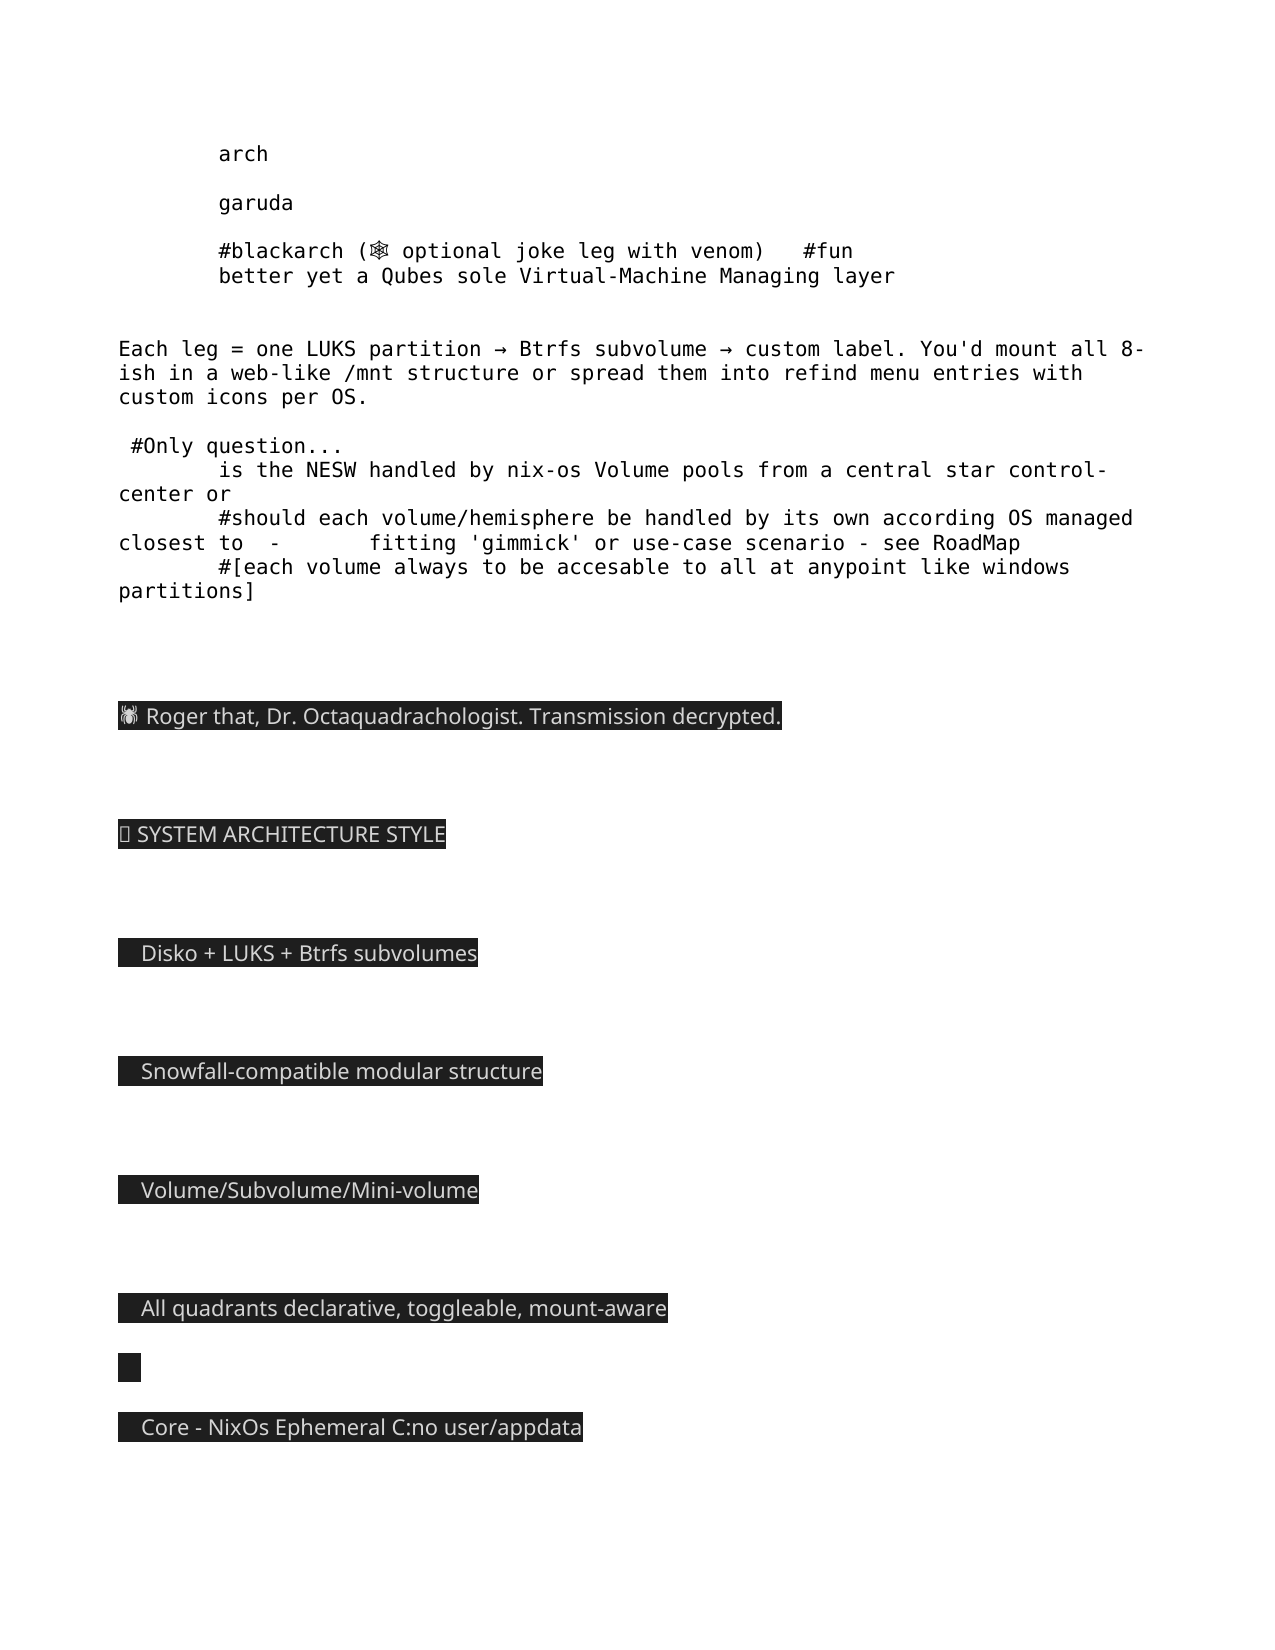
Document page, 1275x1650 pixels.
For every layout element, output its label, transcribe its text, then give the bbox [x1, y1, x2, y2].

text 🧩 SYSTEM ARCHITECTURE STYLE [118, 819, 1157, 849]
text Volume/Subvolume/Mini-volume [118, 1175, 1157, 1204]
text Disko + LUKS + Btrfs subvolumes [118, 938, 1157, 967]
text #[each volume always to be accesable to all at anypoint like windows partitions] [118, 555, 1157, 603]
text #blackarch (🕸️ optional joke leg with venom) #fun [118, 239, 1157, 264]
text is the NESW handled by nix-os Volume pools from a central star control-center or [118, 458, 1157, 506]
text better yet a Qubes sole Virtual-Machine Managing layer [118, 264, 1157, 288]
text arch [118, 142, 1157, 167]
text All quadrants declarative, toggleable, mount-aware [118, 1293, 1157, 1323]
text 🕷️🦊 Roger that, Dr. Octaquadrachologist. Transmission decrypted. [118, 701, 1157, 730]
text #Only question... [118, 434, 1157, 458]
text Snowfall-compatible modular structure [118, 1056, 1157, 1086]
text garuda [118, 191, 1157, 215]
text #should each volume/hemisphere be handled by its own according OS managed closest to - fitting 'gimmick' or use-case scenario - see RoadMap [118, 506, 1157, 555]
text Core - NixOs Ephemeral C:no user/appdata [118, 1412, 1157, 1442]
text Each leg = one LUKS partition → Btrfs subvolume → custom label. You'd mount all 8-ish in a web-like /mnt structure or spread them into refind menu entries with custom icons per OS. [118, 337, 1157, 409]
